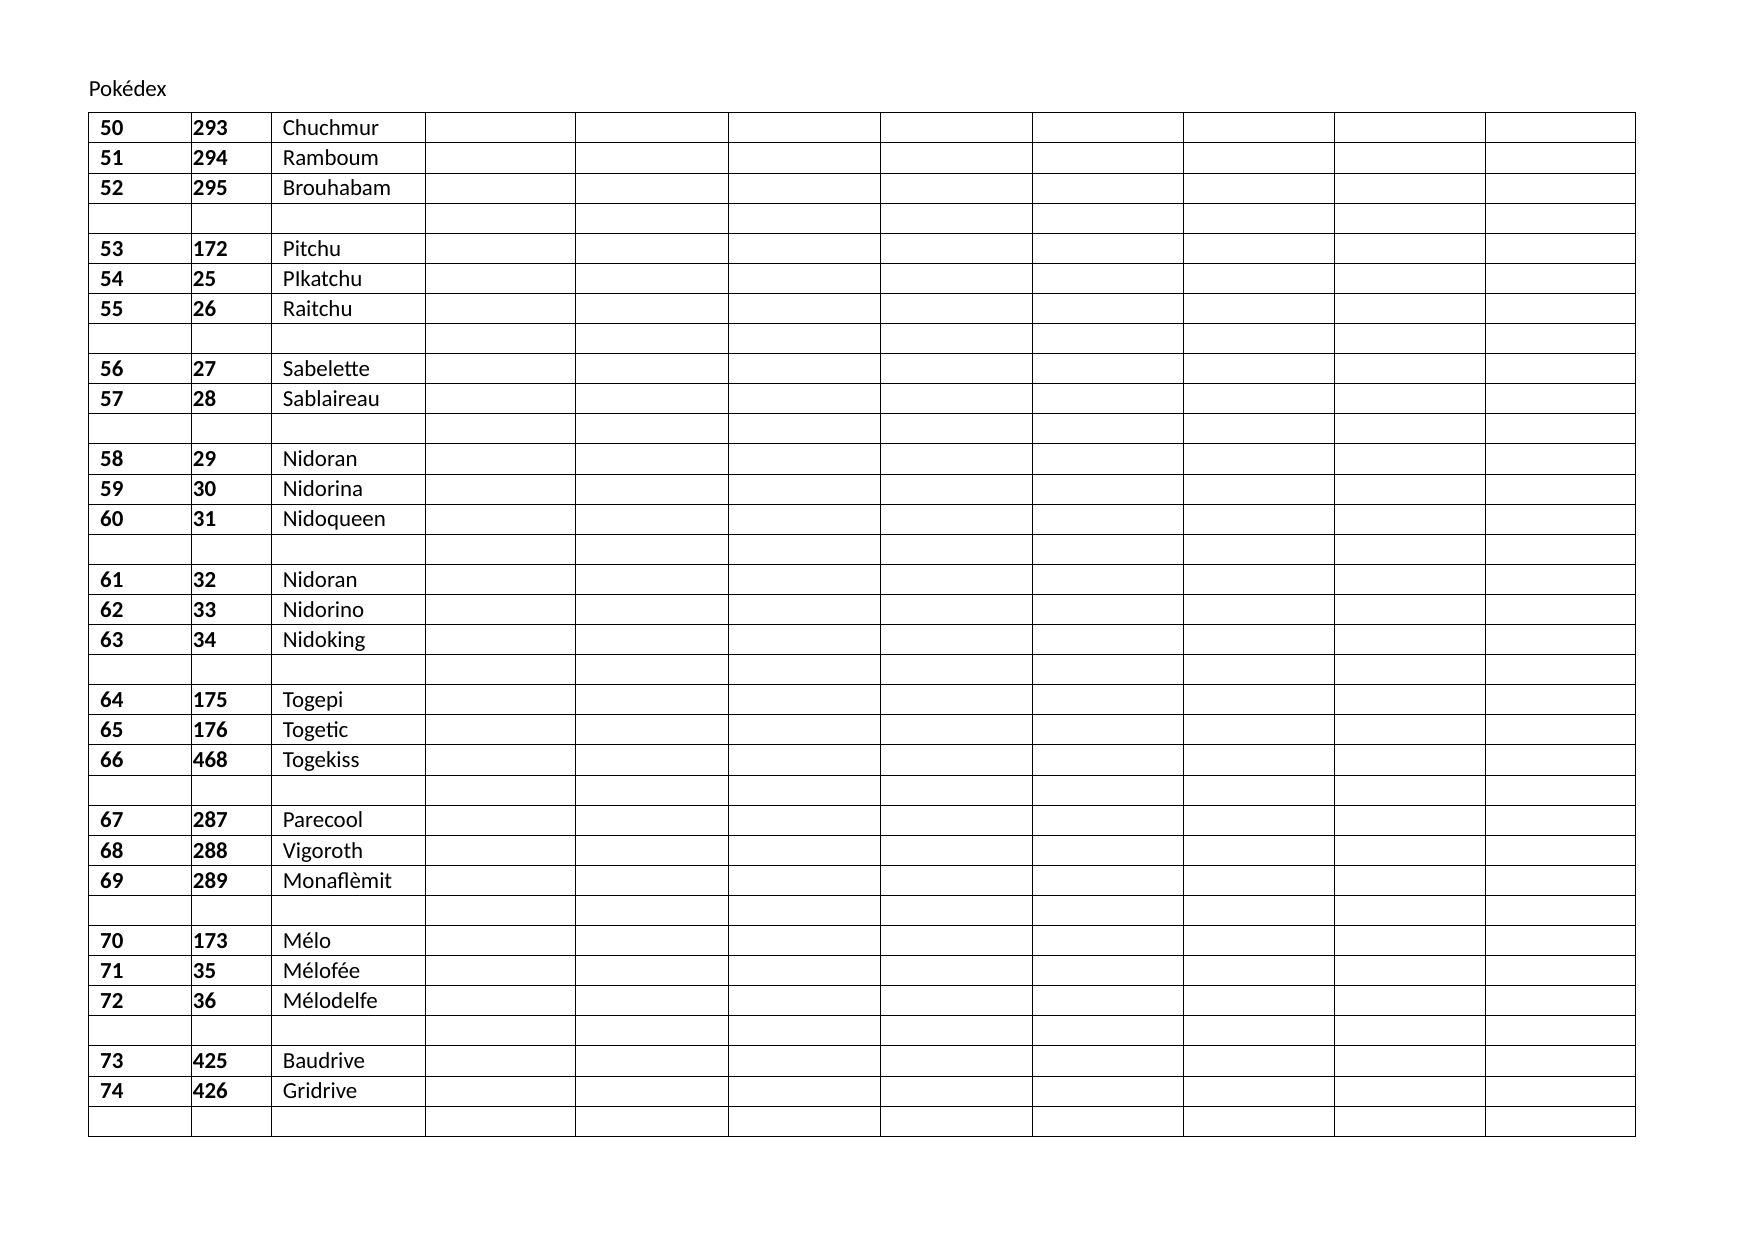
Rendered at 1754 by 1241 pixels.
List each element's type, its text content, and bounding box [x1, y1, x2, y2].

table_cell [1486, 866, 1635, 895]
table_cell Togepi [272, 685, 425, 714]
table_cell Mélodelfe [272, 986, 425, 1015]
table_cell Sabelette [272, 354, 425, 383]
table_cell [1033, 1107, 1183, 1136]
table_cell Mélofée [272, 956, 425, 985]
table_cell [881, 715, 1032, 744]
table_cell 72 [89, 986, 191, 1015]
table_cell [729, 444, 880, 473]
table_cell [1486, 535, 1635, 564]
table_cell [729, 836, 880, 865]
table_cell [1486, 354, 1635, 383]
table_cell [426, 836, 575, 865]
table_cell [426, 1107, 575, 1136]
table_cell Nidoran [272, 444, 425, 473]
table_cell [576, 565, 728, 594]
table_cell [1486, 896, 1635, 925]
table_cell [576, 836, 728, 865]
table_cell [192, 414, 271, 443]
table_cell [729, 956, 880, 985]
table_cell [881, 986, 1032, 1015]
table_cell [426, 113, 575, 142]
table_cell [426, 685, 575, 714]
table_cell 36 [192, 986, 271, 1015]
table_cell [1184, 625, 1334, 654]
table_cell [426, 1077, 575, 1106]
table_cell [881, 444, 1032, 473]
table_cell [89, 414, 191, 443]
table_cell [576, 143, 728, 172]
table_cell [1184, 565, 1334, 594]
table_cell [881, 234, 1032, 263]
table_cell [576, 866, 728, 895]
table_cell [1033, 565, 1183, 594]
table_cell Gridrive [272, 1077, 425, 1106]
table_cell [881, 776, 1032, 804]
table_cell [1184, 414, 1334, 443]
table_cell [1335, 475, 1485, 503]
table_cell [1486, 204, 1635, 233]
table_cell Baudrive [272, 1046, 425, 1076]
table_cell [1033, 204, 1183, 233]
table_cell [881, 565, 1032, 594]
table_cell [1335, 204, 1485, 233]
table_cell [1486, 836, 1635, 865]
table_cell [426, 715, 575, 744]
table_cell [272, 535, 425, 564]
table_cell [729, 745, 880, 774]
table_cell [1033, 745, 1183, 774]
table_cell [1184, 143, 1334, 172]
table_cell [1033, 535, 1183, 564]
table_cell [576, 414, 728, 443]
table_cell [1033, 715, 1183, 744]
table_cell [272, 414, 425, 443]
table_cell [1184, 595, 1334, 624]
table_cell [1033, 174, 1183, 202]
table_cell [1486, 986, 1635, 1015]
table_cell 67 [89, 806, 191, 835]
table_cell 54 [89, 264, 191, 293]
table_cell [1486, 1107, 1635, 1136]
table_cell [426, 986, 575, 1015]
table_cell Nidorino [272, 595, 425, 624]
table_cell 63 [89, 625, 191, 654]
table_cell [729, 896, 880, 925]
table_cell [1184, 655, 1334, 684]
table_cell [1184, 896, 1334, 925]
table_cell [881, 896, 1032, 925]
table_cell [881, 806, 1032, 835]
table_cell [1033, 475, 1183, 503]
table_cell Sablaireau [272, 384, 425, 413]
table_cell [729, 1107, 880, 1136]
table_cell [729, 475, 880, 503]
table_cell [881, 926, 1032, 955]
table_cell [729, 866, 880, 895]
table_cell [729, 1016, 880, 1045]
table_cell [1486, 324, 1635, 353]
table_cell [1335, 414, 1485, 443]
table_cell [1335, 264, 1485, 293]
table_cell [426, 234, 575, 263]
table_cell 33 [192, 595, 271, 624]
table_cell [576, 595, 728, 624]
table_cell Monaflèmit [272, 866, 425, 895]
table_cell [1184, 685, 1334, 714]
table_cell [1486, 234, 1635, 263]
table_cell [729, 685, 880, 714]
table_cell [1033, 264, 1183, 293]
table_cell 34 [192, 625, 271, 654]
table_cell [426, 565, 575, 594]
table_cell [272, 324, 425, 353]
table_cell [576, 324, 728, 353]
table_cell 53 [89, 234, 191, 263]
table_cell [1184, 204, 1334, 233]
table_cell [881, 866, 1032, 895]
table_cell [1033, 324, 1183, 353]
table_cell [192, 655, 271, 684]
table_cell [426, 655, 575, 684]
table_cell [1335, 384, 1485, 413]
table_cell [272, 204, 425, 233]
table_cell [729, 625, 880, 654]
table_cell [1335, 595, 1485, 624]
table_cell [1335, 294, 1485, 323]
table_cell [729, 264, 880, 293]
table_cell [426, 444, 575, 473]
table_cell [426, 264, 575, 293]
table_cell [1486, 444, 1635, 473]
table_cell 35 [192, 956, 271, 985]
table_cell [576, 806, 728, 835]
table_cell [576, 1046, 728, 1076]
table_cell 173 [192, 926, 271, 955]
table_cell [1335, 655, 1485, 684]
table_cell [1033, 655, 1183, 684]
table_cell [1184, 926, 1334, 955]
table_cell [272, 896, 425, 925]
table_cell [426, 384, 575, 413]
table_cell [1184, 113, 1334, 142]
table_cell [1184, 715, 1334, 744]
table_cell [426, 745, 575, 774]
table_cell [576, 1107, 728, 1136]
table_cell [426, 324, 575, 353]
table_cell Togekiss [272, 745, 425, 774]
table_cell [881, 143, 1032, 172]
table_cell [1033, 776, 1183, 804]
table_cell [1184, 836, 1334, 865]
table_cell 50 [89, 113, 191, 142]
table_cell [729, 505, 880, 534]
table_cell [576, 685, 728, 714]
table_cell 52 [89, 174, 191, 202]
table_cell Ramboum [272, 143, 425, 172]
table_cell [576, 384, 728, 413]
table_cell [1335, 836, 1485, 865]
table_cell [192, 204, 271, 233]
table_cell [1184, 866, 1334, 895]
table_cell [1486, 745, 1635, 774]
table_cell [426, 294, 575, 323]
table_cell [881, 174, 1032, 202]
table_cell [576, 174, 728, 202]
table_cell [426, 1016, 575, 1045]
table_cell 288 [192, 836, 271, 865]
table_cell Pitchu [272, 234, 425, 263]
table_cell [1033, 354, 1183, 383]
table_cell 27 [192, 354, 271, 383]
table_cell [1335, 505, 1485, 534]
table_cell [881, 505, 1032, 534]
table_cell [1184, 444, 1334, 473]
table_cell [426, 776, 575, 804]
table_cell [1486, 384, 1635, 413]
table_cell Vigoroth [272, 836, 425, 865]
table_cell [1335, 1107, 1485, 1136]
table_cell [1184, 1077, 1334, 1106]
table_cell 68 [89, 836, 191, 865]
table_cell 295 [192, 174, 271, 202]
table_cell [192, 896, 271, 925]
table_cell [426, 866, 575, 895]
table_cell [1486, 414, 1635, 443]
table_cell [881, 625, 1032, 654]
table_cell [576, 444, 728, 473]
table_cell [1033, 806, 1183, 835]
table_cell 26 [192, 294, 271, 323]
table_cell [272, 776, 425, 804]
table_cell [729, 143, 880, 172]
table_cell [881, 354, 1032, 383]
table_cell [1033, 444, 1183, 473]
table_cell [1335, 565, 1485, 594]
table_cell [1033, 1016, 1183, 1045]
table_cell [1184, 745, 1334, 774]
table_cell [1486, 174, 1635, 202]
table_cell 426 [192, 1077, 271, 1106]
table_cell [881, 264, 1032, 293]
table_cell [89, 324, 191, 353]
table_cell [729, 776, 880, 804]
table_cell [1033, 414, 1183, 443]
table_cell [881, 745, 1032, 774]
table_cell 172 [192, 234, 271, 263]
table_cell [1486, 143, 1635, 172]
table_cell [1184, 324, 1334, 353]
table_cell [881, 1016, 1032, 1045]
table_cell [729, 1077, 880, 1106]
table_cell [1335, 174, 1485, 202]
table_cell [881, 113, 1032, 142]
table_cell [1184, 505, 1334, 534]
table_cell [881, 1046, 1032, 1076]
table_cell [1486, 956, 1635, 985]
table_cell 32 [192, 565, 271, 594]
table_cell [192, 776, 271, 804]
table_cell [426, 354, 575, 383]
table_cell [426, 505, 575, 534]
table_cell 65 [89, 715, 191, 744]
table_cell [1335, 234, 1485, 263]
table_cell [881, 535, 1032, 564]
table_cell [1033, 986, 1183, 1015]
table_cell 59 [89, 475, 191, 503]
table_cell [576, 776, 728, 804]
table_cell [576, 745, 728, 774]
table_cell [1486, 926, 1635, 955]
table_cell [1335, 143, 1485, 172]
table_cell [1184, 806, 1334, 835]
table_cell [576, 986, 728, 1015]
table_cell [729, 806, 880, 835]
table_cell 425 [192, 1046, 271, 1076]
table_cell [729, 595, 880, 624]
table_cell [729, 234, 880, 263]
table_cell [1184, 986, 1334, 1015]
table_cell 62 [89, 595, 191, 624]
table_cell [1335, 866, 1485, 895]
table_cell [1335, 745, 1485, 774]
table_cell [576, 204, 728, 233]
table_cell [1486, 715, 1635, 744]
table_cell [1184, 1046, 1334, 1076]
table_cell [89, 1016, 191, 1045]
table_cell [1486, 776, 1635, 804]
table_cell [729, 384, 880, 413]
table_cell [881, 836, 1032, 865]
table_cell [1033, 956, 1183, 985]
table_cell [729, 174, 880, 202]
table_cell [426, 956, 575, 985]
table_cell 71 [89, 956, 191, 985]
table_cell [1184, 234, 1334, 263]
table_cell 176 [192, 715, 271, 744]
table_cell [1335, 715, 1485, 744]
table_cell 25 [192, 264, 271, 293]
table_cell [272, 1016, 425, 1045]
table_cell [1033, 595, 1183, 624]
table_cell [192, 324, 271, 353]
table_cell [1184, 174, 1334, 202]
table_cell Raitchu [272, 294, 425, 323]
table_cell [1486, 1016, 1635, 1045]
table_cell [729, 324, 880, 353]
table_cell [1184, 1016, 1334, 1045]
table_cell [1033, 384, 1183, 413]
table_cell [192, 535, 271, 564]
table_cell [729, 565, 880, 594]
table_cell [1335, 896, 1485, 925]
table_cell [576, 475, 728, 503]
table_cell Brouhabam [272, 174, 425, 202]
table_cell 287 [192, 806, 271, 835]
table_cell [1335, 986, 1485, 1015]
table_cell Togetic [272, 715, 425, 744]
table_cell [576, 1016, 728, 1045]
table_cell [1335, 1046, 1485, 1076]
table_cell 30 [192, 475, 271, 503]
table_cell [1486, 475, 1635, 503]
table_cell [1184, 384, 1334, 413]
table_cell [576, 715, 728, 744]
table_cell [1335, 956, 1485, 985]
table_cell [576, 354, 728, 383]
table_cell [1486, 625, 1635, 654]
table_cell [576, 113, 728, 142]
table_cell [729, 655, 880, 684]
table_cell [1184, 956, 1334, 985]
table_cell 70 [89, 926, 191, 955]
table_cell 66 [89, 745, 191, 774]
table_cell [1033, 143, 1183, 172]
table_cell [881, 384, 1032, 413]
table_cell [1184, 264, 1334, 293]
table_cell [426, 535, 575, 564]
table_cell [576, 625, 728, 654]
table_cell [1335, 324, 1485, 353]
table_cell Nidorina [272, 475, 425, 503]
table_cell [881, 956, 1032, 985]
table_cell [729, 926, 880, 955]
table_cell 175 [192, 685, 271, 714]
table_cell [1335, 354, 1485, 383]
table_cell [1033, 625, 1183, 654]
table_cell [1033, 1046, 1183, 1076]
table_cell Nidoran [272, 565, 425, 594]
table_cell 64 [89, 685, 191, 714]
table_cell [729, 535, 880, 564]
table_cell 58 [89, 444, 191, 473]
table_cell [576, 896, 728, 925]
table_cell [426, 174, 575, 202]
table_cell [729, 294, 880, 323]
table_cell 294 [192, 143, 271, 172]
table_cell [426, 926, 575, 955]
table_cell [729, 414, 880, 443]
table_cell [1486, 264, 1635, 293]
table_cell [1033, 1077, 1183, 1106]
table_cell 293 [192, 113, 271, 142]
table_cell [576, 926, 728, 955]
table_cell [89, 776, 191, 804]
table_cell [426, 1046, 575, 1076]
table_cell 61 [89, 565, 191, 594]
table_cell [576, 1077, 728, 1106]
table_cell [1486, 595, 1635, 624]
table_cell [426, 896, 575, 925]
table_cell [881, 294, 1032, 323]
table_cell [881, 1077, 1032, 1106]
table_cell [881, 204, 1032, 233]
table_cell [1486, 1046, 1635, 1076]
table_cell [729, 1046, 880, 1076]
table_cell [426, 204, 575, 233]
table_cell [426, 625, 575, 654]
table_cell [1033, 113, 1183, 142]
table_cell [1033, 234, 1183, 263]
table_cell Nidoking [272, 625, 425, 654]
table_cell [1184, 1107, 1334, 1136]
table_cell [1486, 1077, 1635, 1106]
table_cell 55 [89, 294, 191, 323]
table_cell Nidoqueen [272, 505, 425, 534]
table_cell [426, 143, 575, 172]
table_cell [1033, 926, 1183, 955]
table_cell [426, 475, 575, 503]
table_cell 28 [192, 384, 271, 413]
table_cell [881, 414, 1032, 443]
table_cell 73 [89, 1046, 191, 1076]
table_cell [1486, 806, 1635, 835]
table_cell [89, 1107, 191, 1136]
table_cell [576, 655, 728, 684]
table_cell [1486, 505, 1635, 534]
table_cell [1184, 294, 1334, 323]
table_cell Mélo [272, 926, 425, 955]
table_cell [1335, 926, 1485, 955]
table_cell [881, 685, 1032, 714]
table_cell [729, 113, 880, 142]
table_cell [576, 264, 728, 293]
table_cell 74 [89, 1077, 191, 1106]
table_cell 69 [89, 866, 191, 895]
table_cell [1184, 354, 1334, 383]
table_cell [426, 414, 575, 443]
table_cell [729, 715, 880, 744]
table_cell [1033, 896, 1183, 925]
table_cell [89, 204, 191, 233]
table_cell Chuchmur [272, 113, 425, 142]
table_cell [1486, 294, 1635, 323]
table_cell [1335, 1016, 1485, 1045]
table_cell [1335, 776, 1485, 804]
table_cell [1335, 625, 1485, 654]
table_cell 56 [89, 354, 191, 383]
table_cell [426, 806, 575, 835]
table_cell [1184, 776, 1334, 804]
table_cell [1033, 836, 1183, 865]
table_cell [881, 595, 1032, 624]
table_cell [272, 1107, 425, 1136]
table_cell 31 [192, 505, 271, 534]
table_cell [1033, 866, 1183, 895]
table_cell 57 [89, 384, 191, 413]
table_cell [192, 1107, 271, 1136]
table_cell [1486, 565, 1635, 594]
table_cell [272, 655, 425, 684]
table_cell [1184, 475, 1334, 503]
table_cell [576, 956, 728, 985]
table_cell Parecool [272, 806, 425, 835]
table_cell [729, 354, 880, 383]
table_cell [576, 234, 728, 263]
table_cell 51 [89, 143, 191, 172]
table_cell [1184, 535, 1334, 564]
table_cell [1335, 685, 1485, 714]
table_cell [1486, 655, 1635, 684]
table_cell [1335, 535, 1485, 564]
table_cell [729, 986, 880, 1015]
table_cell [1033, 685, 1183, 714]
table_cell [881, 475, 1032, 503]
table_cell [1335, 113, 1485, 142]
table_cell [89, 535, 191, 564]
table_cell 60 [89, 505, 191, 534]
table_cell [1335, 444, 1485, 473]
table_cell [576, 535, 728, 564]
table_cell [1486, 113, 1635, 142]
table_cell [1335, 1077, 1485, 1106]
table_cell [881, 655, 1032, 684]
table_cell [1486, 685, 1635, 714]
table_cell [1335, 806, 1485, 835]
table_cell 29 [192, 444, 271, 473]
table_cell [576, 294, 728, 323]
table_cell 289 [192, 866, 271, 895]
table_cell [729, 204, 880, 233]
table_cell [89, 655, 191, 684]
table_cell PIkatchu [272, 264, 425, 293]
table_cell [192, 1016, 271, 1045]
table_cell [576, 505, 728, 534]
table_cell 468 [192, 745, 271, 774]
table_cell [1033, 294, 1183, 323]
table_cell [881, 1107, 1032, 1136]
table_cell [426, 595, 575, 624]
table_cell [89, 896, 191, 925]
table_cell [881, 324, 1032, 353]
table_cell [1033, 505, 1183, 534]
